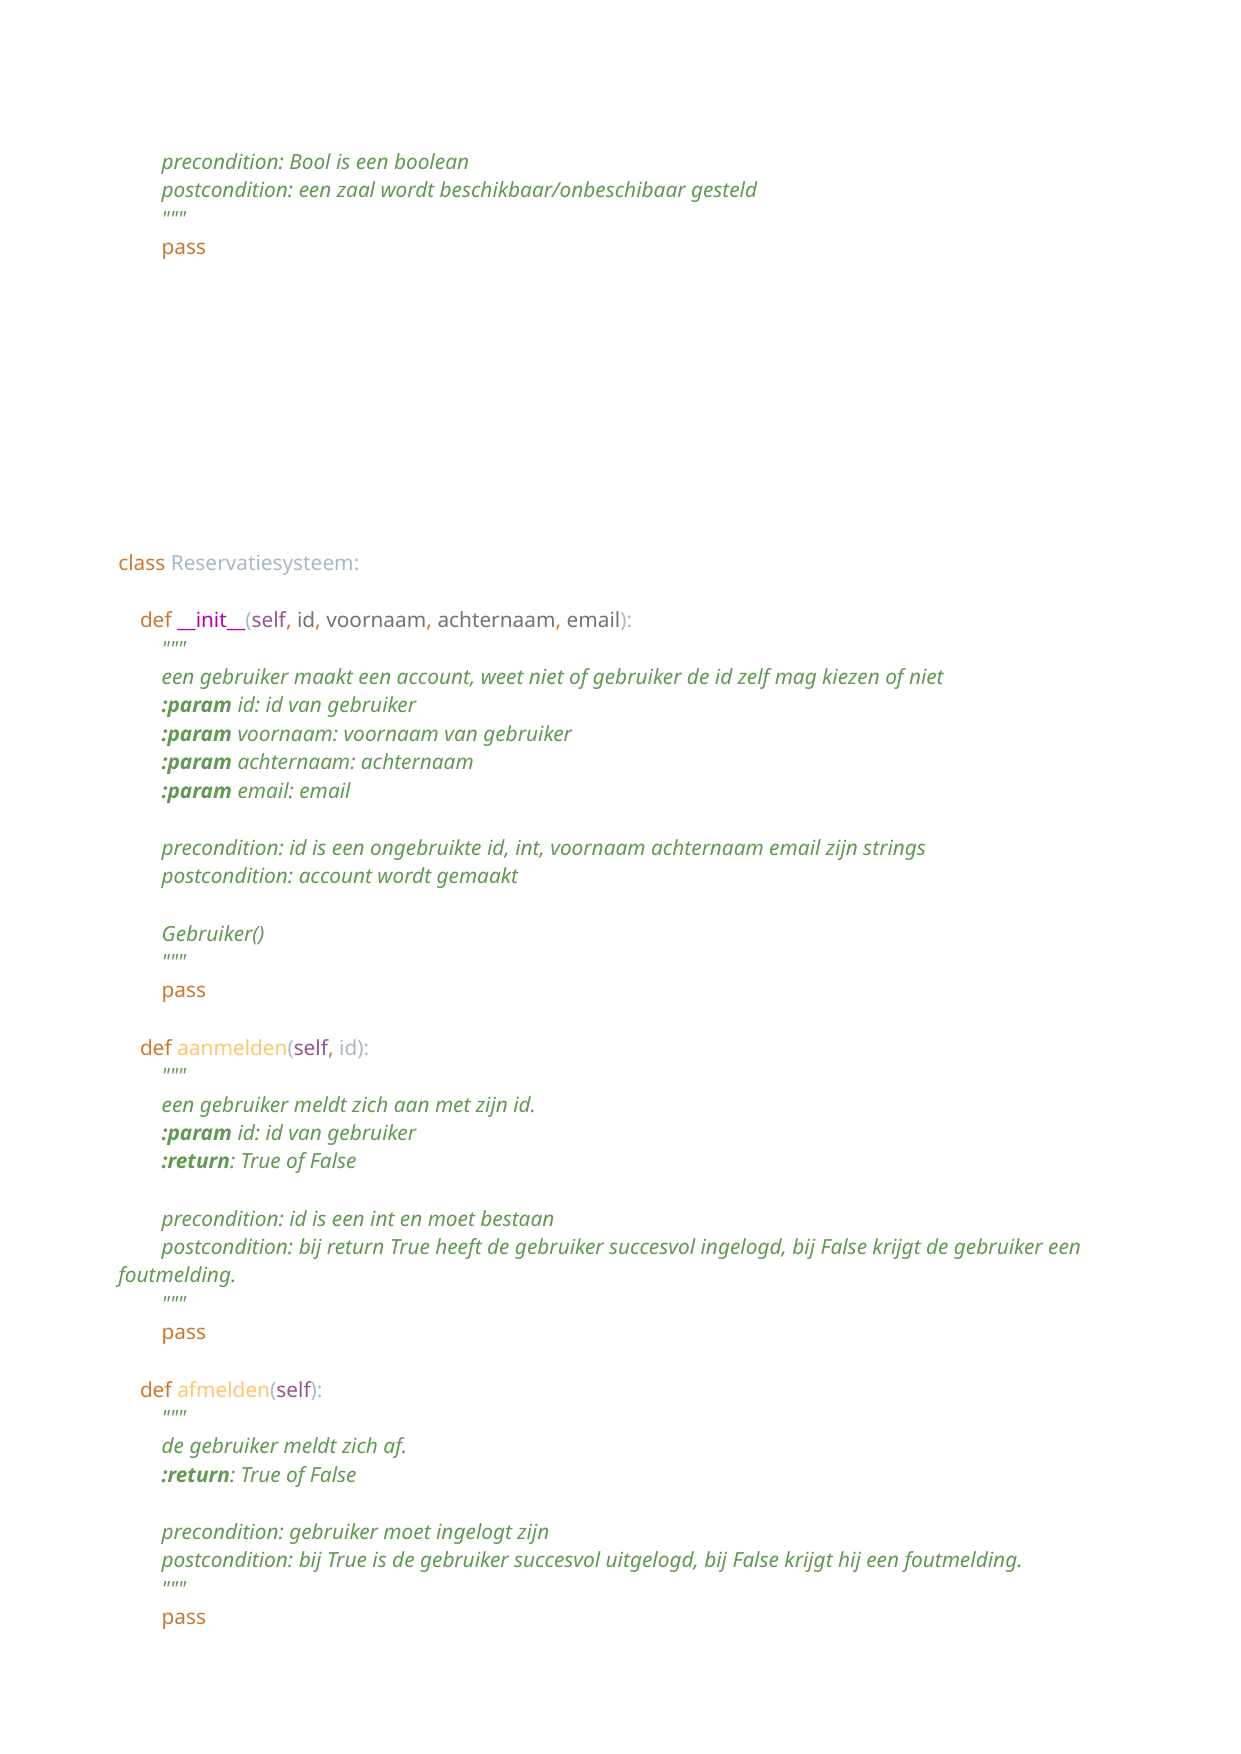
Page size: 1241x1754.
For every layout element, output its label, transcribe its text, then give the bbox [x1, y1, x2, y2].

text class Reservatiesysteem: def __init__(self, id, voornaam, achternaam, email): """ een gebruiker maakt een account, weet niet of gebruiker de id zelf mag kiezen of niet :param id: id van gebruiker :param voornaam: voornaam van gebruiker :param achternaam: achternaam :param email: email precondition: id is een ongebruikte id, int, voornaam achternaam email zijn strings postcondition: account wordt gemaakt Gebruiker() """ pass def aanmelden(self, id): """ een gebruiker meldt zich aan met zijn id. :param id: id van gebruiker :return: True of False precondition: id is een int en moet bestaan postcondition: bij return True heeft de gebruiker succesvol ingelogd, bij False krijgt de gebruiker een foutmelding. """ pass def afmelden(self): """ de gebruiker meldt zich af. :return: True of False precondition: gebruiker moet ingelogt zijn postcondition: bij True is de gebruiker succesvol uitgelogd, bij False krijgt hij een foutmelding. """ pass [118, 519, 1122, 1631]
text precondition: Bool is een boolean postcondition: een zaal wordt beschikbaar/onbeschibaar gesteld """ pass [118, 118, 1122, 289]
